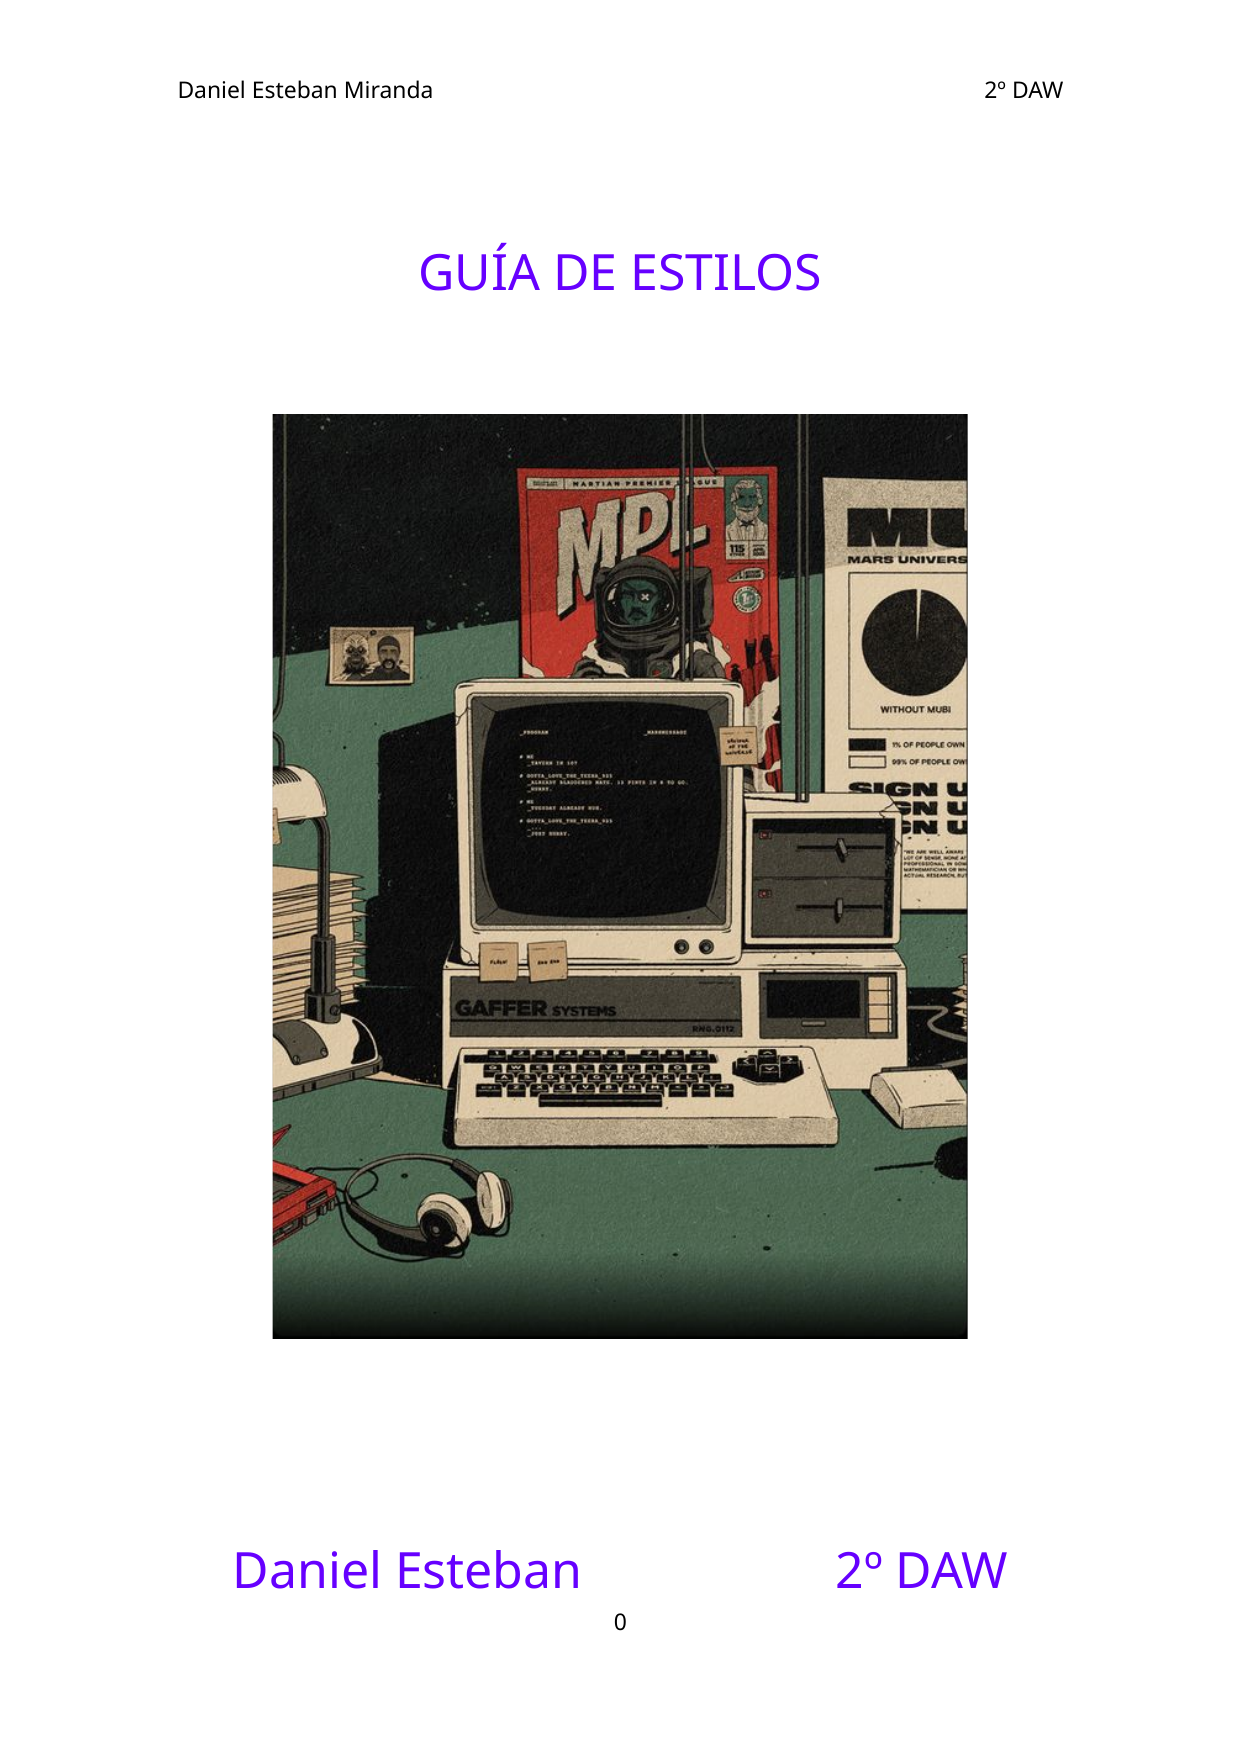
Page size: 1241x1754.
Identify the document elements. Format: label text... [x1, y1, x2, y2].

text Daniel Esteban 2º DAW [177, 1535, 1063, 1603]
text GUÍA DE ESTILOS [177, 236, 1063, 304]
